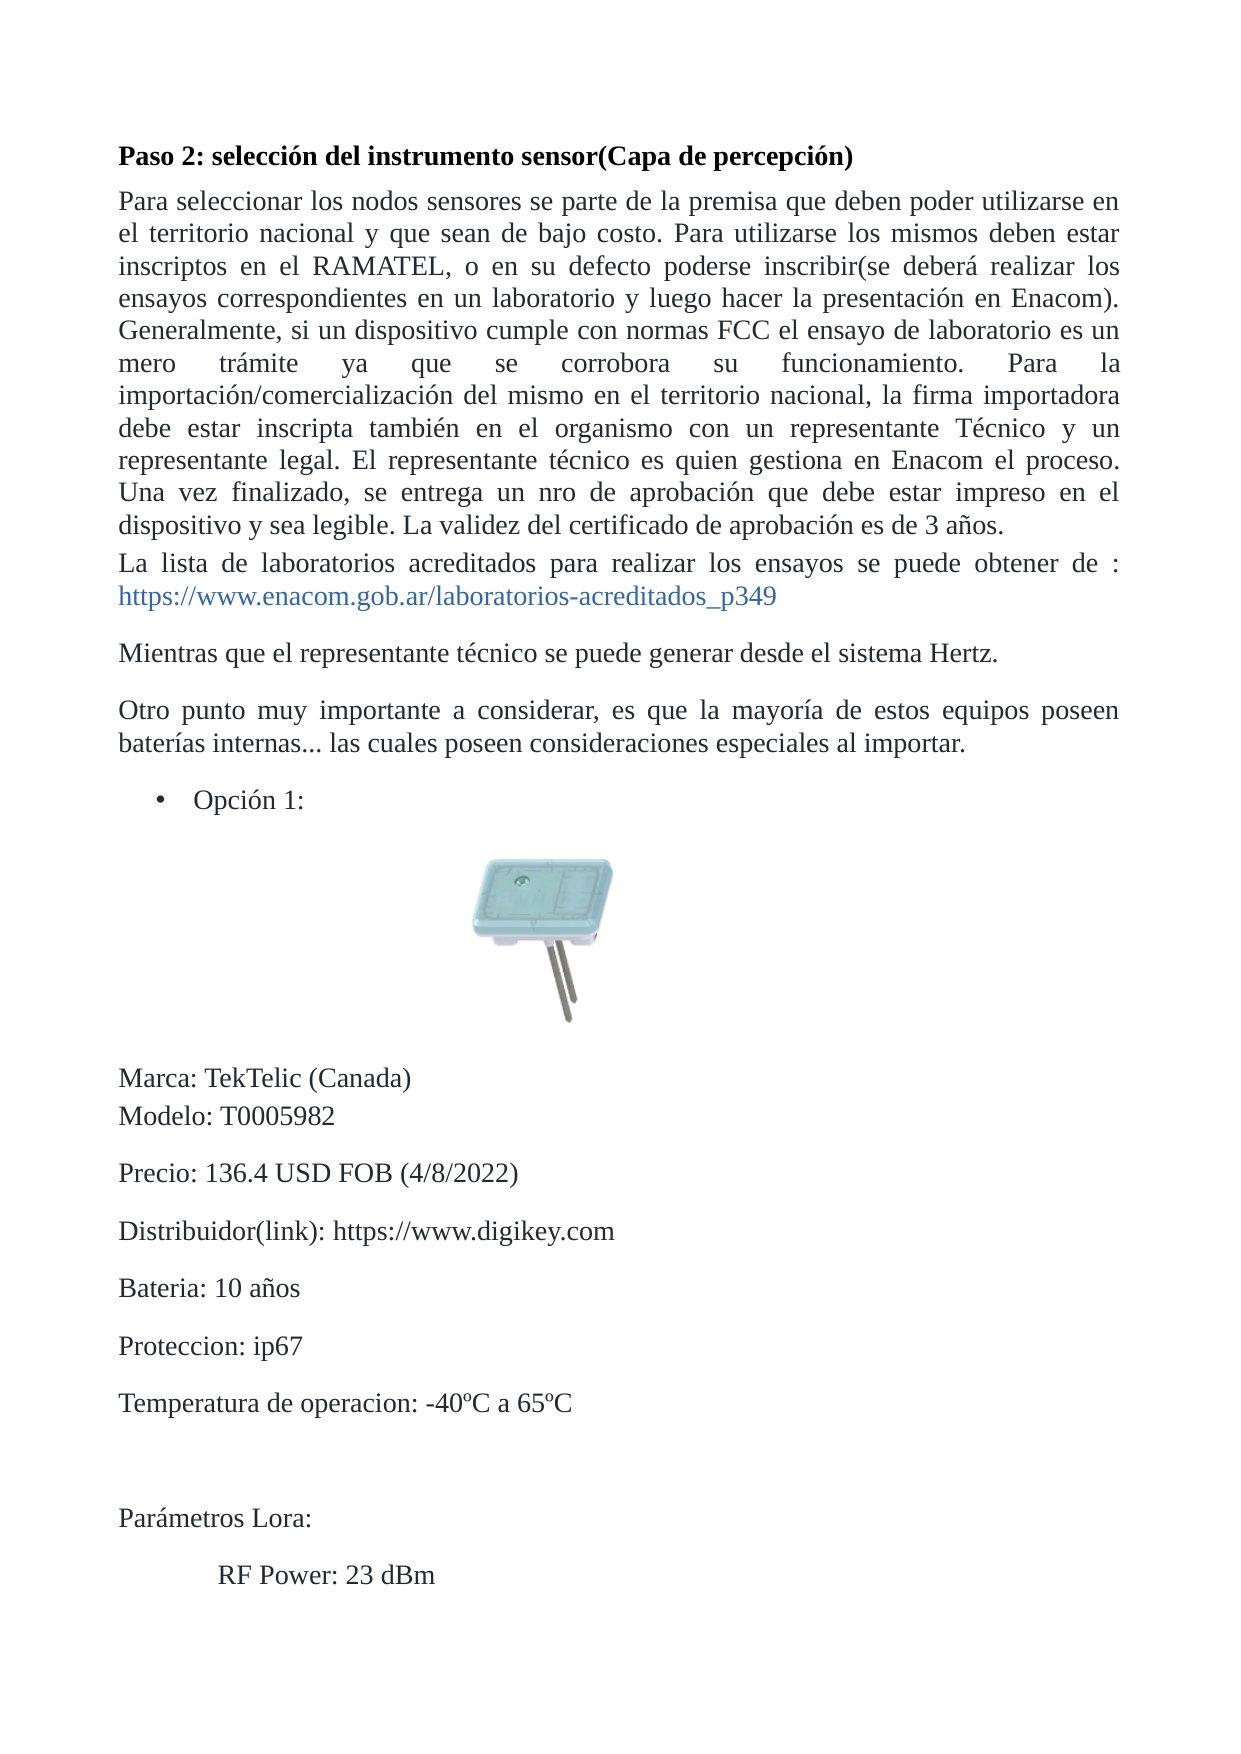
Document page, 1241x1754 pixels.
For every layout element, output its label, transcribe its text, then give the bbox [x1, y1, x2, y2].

picture [422, 848, 684, 1029]
text Marca: TekTelic (Canada) [118, 1061, 1122, 1093]
text Mientras que el representante técnico se puede generar desde el sistema Hertz. [118, 636, 1122, 668]
text Parámetros Lora: [118, 1501, 1122, 1533]
text RF Power: 23 dBm [118, 1558, 1122, 1591]
text La lista de laboratorios acreditados para realizar los ensayos se puede obtener de : https://www.enacom.gob.ar/laboratorios-acreditados_p349 [118, 546, 1122, 611]
list Opción 1: [156, 783, 1122, 816]
text Bateria: 10 años [118, 1271, 1122, 1304]
text Precio: 136.4 USD FOB (4/8/2022) [118, 1157, 1122, 1189]
text Distribuidor(link): https://www.digikey.com [118, 1214, 1122, 1246]
text Otro punto muy importante a considerar, es que la mayoría de estos equipos poseen baterías internas... las cuales poseen consideraciones especiales al importar. [118, 693, 1122, 758]
text Proteccion: ip67 [118, 1329, 1122, 1361]
subtitle Paso 2: selección del instrumento sensor(Capa de percepción) [118, 139, 1122, 171]
text Para seleccionar los nodos sensores se parte de la premisa que deben poder utilizarse en el territorio nacional y que sean de bajo costo. Para utilizarse los mismos deben estar inscriptos en el RAMATEL, o en su defecto poderse inscribir(se deberá realizar los ensayos correspondientes en un laboratorio y luego hacer la presentación en Enacom). Generalmente, si un dispositivo cumple con normas FCC el ensayo de laboratorio es un mero trámite ya que se corrobora su funcionamiento. Para la importación/comercialización del mismo en el territorio nacional, la firma importadora debe estar inscripta también en el organismo con un representante Técnico y un representante legal. El representante técnico es quien gestiona en Enacom el proceso. Una vez finalizado, se entrega un nro de aprobación que debe estar impreso en el dispositivo y sea legible. La validez del certificado de aprobación es de 3 años. [118, 184, 1122, 540]
text Temperatura de operacion: -40ºC a 65ºC [118, 1386, 1122, 1418]
text Modelo: T0005982 [118, 1099, 1122, 1132]
